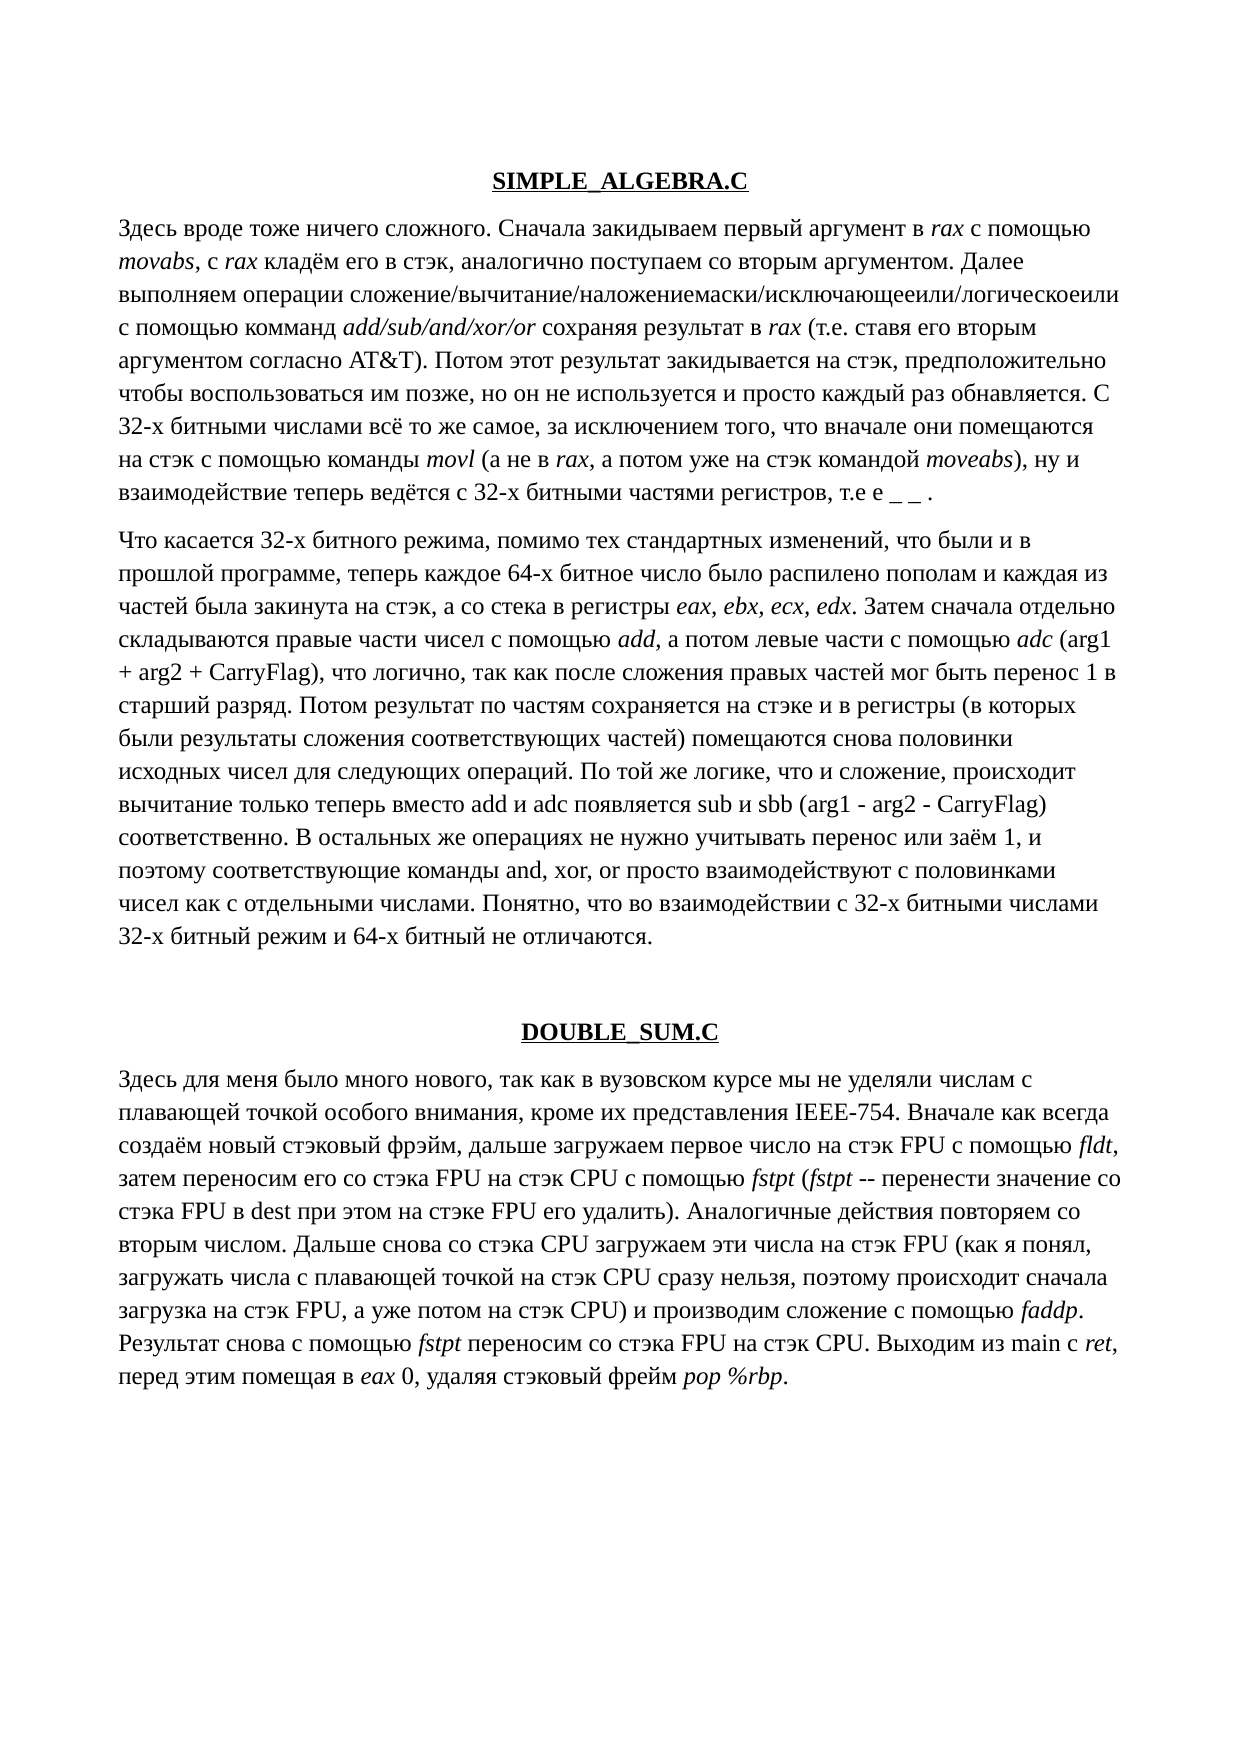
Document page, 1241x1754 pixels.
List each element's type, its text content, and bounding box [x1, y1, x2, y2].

text Здесь вроде тоже ничего сложного. Сначала закидываем первый аргумент в rax с помощью movabs, с rax кладём его в стэк, аналогично поступаем со вторым аргументом. Далее выполняем операции сложение/вычитание/наложениемаски/исключающееили/логическоеили с помощью комманд add/sub/and/xor/or сохраняя результат в rax (т.е. ставя его вторым аргументом согласно AT&T). Потом этот результат закидывается на стэк, предположительно чтобы воспользоваться им позже, но он не используется и просто каждый раз обнавляется. С 32-х битными числами всё то же самое, за исключением того, что вначале они помещаются на стэк с помощью команды movl (а не в rax, а потом уже на стэк командой moveabs), ну и взаимодействие теперь ведётся с 32-х битными частями регистров, т.е е _ _ . [118, 213, 1122, 506]
text Здесь для меня было много нового, так как в вузовском курсе мы не уделяли числам с плавающей точкой особого внимания, кроме их представления IEEE-754. Вначале как всегда создаём новый стэковый фрэйм, дальше загружаем первое число на стэк FPU с помощью fldt, затем переносим его со стэка FPU на стэк CPU с помощью fstpt (fstpt -- перенести значение со стэка FPU в dest при этом на стэке FPU его удалить). Аналогичные действия повторяем со вторым числом. Дальше снова со стэка CPU загружаем эти числа на стэк FPU (как я понял, загружать числа с плавающей точкой на стэк CPU сразу нельзя, поэтому происходит сначала загрузка на стэк FPU, а уже потом на стэк CPU) и производим сложение с помощью faddp. Результат снова с помощью fstpt переносим со стэка FPU на стэк CPU. Выходим из main c ret, перед этим помещая в eax 0, удаляя стэковый фрейм pop %rbp. [118, 1064, 1122, 1390]
text SIMPLE_ALGEBRA.C [118, 166, 1122, 194]
text Что касается 32-х битного режима, помимо тех стандартных изменений, что были и в прошлой программе, теперь каждое 64-х битное число было распилено пополам и каждая из частей была закинута на стэк, а со стека в регистры eax, ebx, ecx, edx. Затем сначала отдельно складываются правые части чисел с помощью add, а потом левые части с помощью adc (arg1 + arg2 + CarryFlag), что логично, так как после сложения правых частей мог быть перенос 1 в старший разряд. Потом результат по частям сохраняется на стэке и в регистры (в которых были результаты сложения соответствующих частей) помещаются снова половинки исходных чисел для следующих операций. По той же логике, что и сложение, происходит вычитание только теперь вместо add и adc появляется sub и sbb (arg1 - arg2 - CarryFlag) соответственно. В остальных же операциях не нужно учитывать перенос или заём 1, и поэтому соответствующие команды and, xor, or просто взаимодействуют с половинками чисел как с отдельными числами. Понятно, что во взаимодействии с 32-х битными числами 32-х битный режим и 64-х битный не отличаются. [118, 525, 1122, 950]
text DOUBLE_SUM.C [118, 1017, 1122, 1045]
